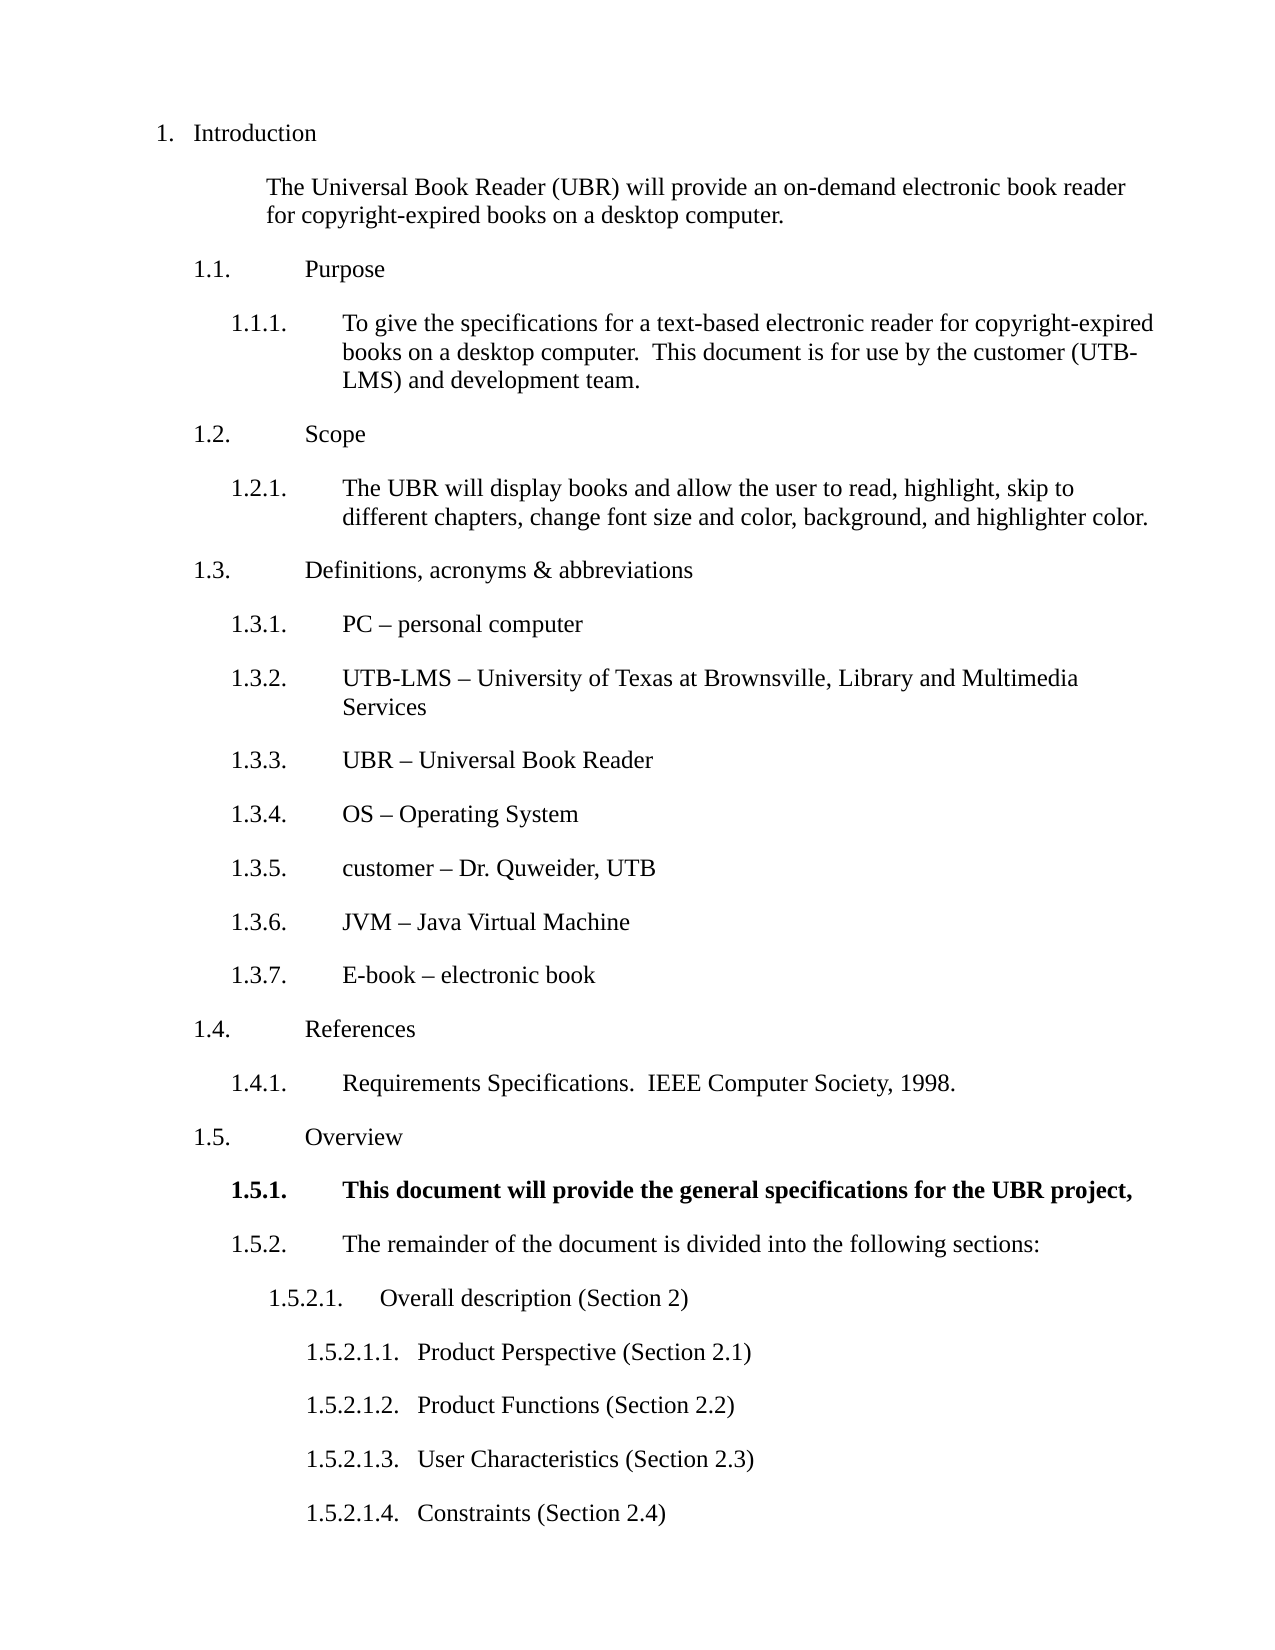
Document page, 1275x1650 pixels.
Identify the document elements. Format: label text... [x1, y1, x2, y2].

list Purpose [193, 254, 1157, 283]
list E-book – electronic book [231, 961, 1157, 989]
list User Characteristics (Section 2.3) [306, 1444, 1157, 1473]
list This document will provide the general specifications for the UBR project, [231, 1176, 1157, 1204]
list Requirements Specifications. IEEE Computer Society, 1998. [231, 1068, 1157, 1097]
list JVM – Java Virtual Machine [231, 907, 1157, 936]
list Introduction [156, 118, 1157, 147]
text The Universal Book Reader (UBR) will provide an on-demand electronic book reader for copyright-expired books on a desktop computer. [118, 172, 1157, 229]
list UBR – Universal Book Reader [231, 746, 1157, 774]
list customer – Dr. Quweider, UTB [231, 853, 1157, 882]
list Product Functions (Section 2.2) [306, 1391, 1157, 1419]
list Scope [193, 419, 1157, 448]
list The remainder of the document is divided into the following sections: [231, 1229, 1157, 1258]
list Constraints (Section 2.4) [306, 1498, 1157, 1527]
list UTB-LMS – University of Texas at Brownsville, Library and Multimedia Services [231, 663, 1157, 721]
list Definitions, acronyms & abbreviations [193, 556, 1157, 584]
list Overall description (Section 2) [268, 1283, 1157, 1312]
list PC – personal computer [231, 609, 1157, 638]
list The UBR will display books and allow the user to read, highlight, skip to different chapters, change font size and color, background, and highlighter color. [231, 473, 1157, 531]
list Overview [193, 1122, 1157, 1151]
list To give the specifications for a text-based electronic reader for copyright-expired books on a desktop computer. This document is for use by the customer (UTB- LMS) and development team. [231, 308, 1157, 394]
list OS – Operating System [231, 799, 1157, 828]
list Product Perspective (Section 2.1) [306, 1337, 1157, 1366]
list References [193, 1014, 1157, 1043]
